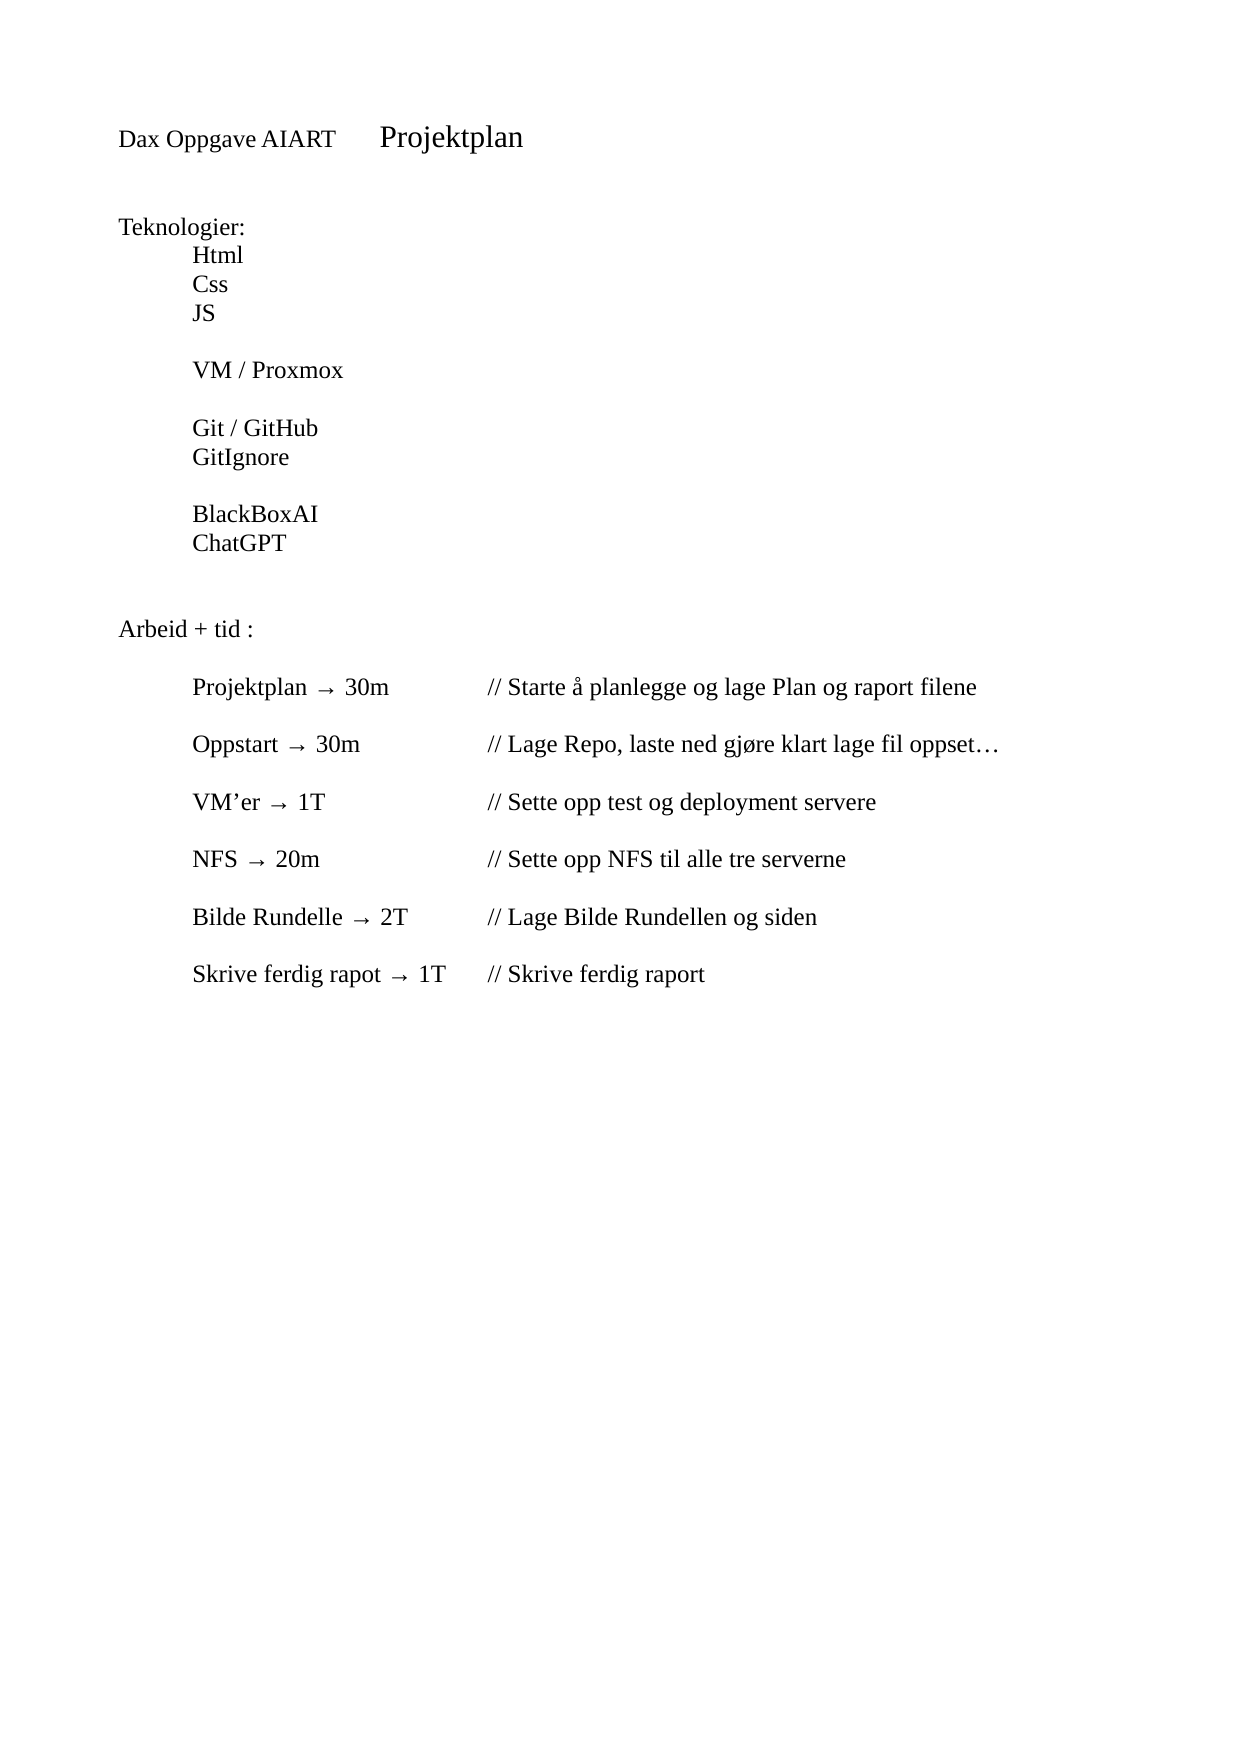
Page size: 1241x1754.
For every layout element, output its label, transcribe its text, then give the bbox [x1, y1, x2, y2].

text JS [118, 298, 1122, 327]
text ChatGPT [118, 528, 1122, 557]
text NFS → 20m // Sette opp NFS til alle tre serverne [118, 844, 1122, 873]
text Skrive ferdig rapot → 1T // Skrive ferdig raport [118, 959, 1122, 988]
text BlackBoxAI [118, 499, 1122, 528]
text Arbeid + tid : [118, 614, 1122, 672]
text VM / Proxmox [118, 355, 1122, 384]
text VM’er → 1T // Sette opp test og deployment servere [118, 787, 1122, 815]
text Dax Oppgave AIART Projektplan [118, 118, 1122, 154]
text Projektplan → 30m // Starte å planlegge og lage Plan og raport filene [118, 672, 1122, 700]
text Git / GitHub [118, 413, 1122, 442]
text Css [118, 269, 1122, 298]
text Bilde Rundelle → 2T // Lage Bilde Rundellen og siden [118, 902, 1122, 930]
text Oppstart → 30m // Lage Repo, laste ned gjøre klart lage fil oppset… [118, 729, 1122, 758]
text GitIgnore [118, 442, 1122, 470]
text Teknologier: Html [118, 212, 1122, 269]
